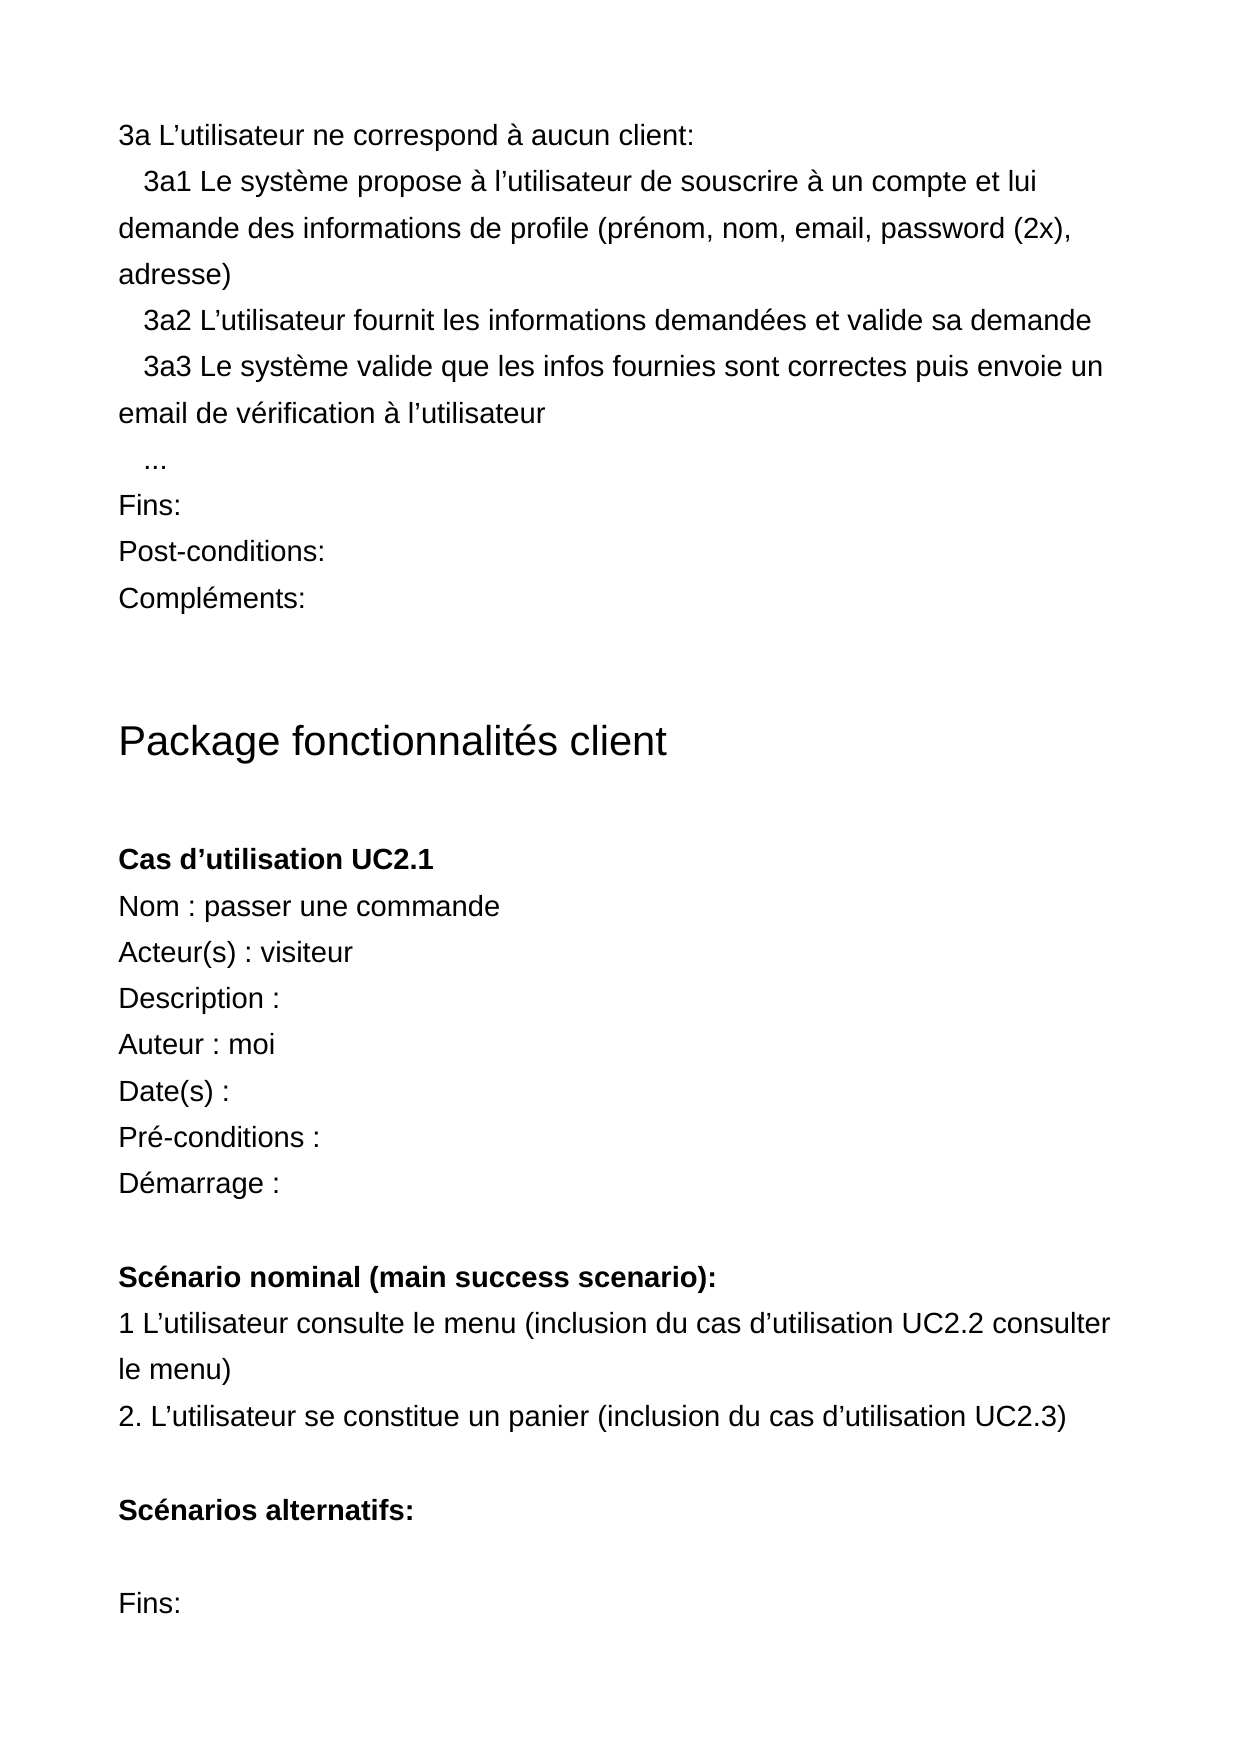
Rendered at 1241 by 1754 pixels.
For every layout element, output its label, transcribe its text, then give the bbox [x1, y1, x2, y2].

text 1 L’utilisateur consulte le menu (inclusion du cas d’utilisation UC2.2 consulter le menu) [118, 1306, 1122, 1386]
text Auteur : moi [118, 1027, 1122, 1061]
text 3a3 Le système valide que les infos fournies sont correctes puis envoie un email de vérification à l’utilisateur [118, 349, 1122, 429]
text Post-conditions: [118, 534, 1122, 568]
text Scénarios alternatifs: [118, 1492, 1122, 1526]
text 2. L’utilisateur se constitue un panier (inclusion du cas d’utilisation UC2.3) [118, 1399, 1122, 1432]
text Fins: [118, 488, 1122, 522]
text Nom : passer une commande [118, 888, 1122, 922]
text Pré-conditions : [118, 1120, 1122, 1153]
text 3a1 Le système propose à l’utilisateur de souscrire à un compte et lui demande des informations de profile (prénom, nom, email, password (2x), adresse) [118, 164, 1122, 290]
text 3a L’utilisateur ne correspond à aucun client: [118, 118, 1122, 152]
subtitle Package fonctionnalités client [118, 716, 1122, 764]
text Description : [118, 981, 1122, 1014]
text Démarrage : [118, 1166, 1122, 1199]
text Scénario nominal (main success scenario): [118, 1260, 1122, 1293]
text Acteur(s) : visiteur [118, 935, 1122, 968]
text Date(s) : [118, 1073, 1122, 1107]
text Compléments: [118, 581, 1122, 614]
text Fins: [118, 1586, 1122, 1620]
text ... [118, 442, 1122, 475]
text 3a2 L’utilisateur fournit les informations demandées et valide sa demande [118, 303, 1122, 337]
text Cas d’utilisation UC2.1 [118, 842, 1122, 876]
